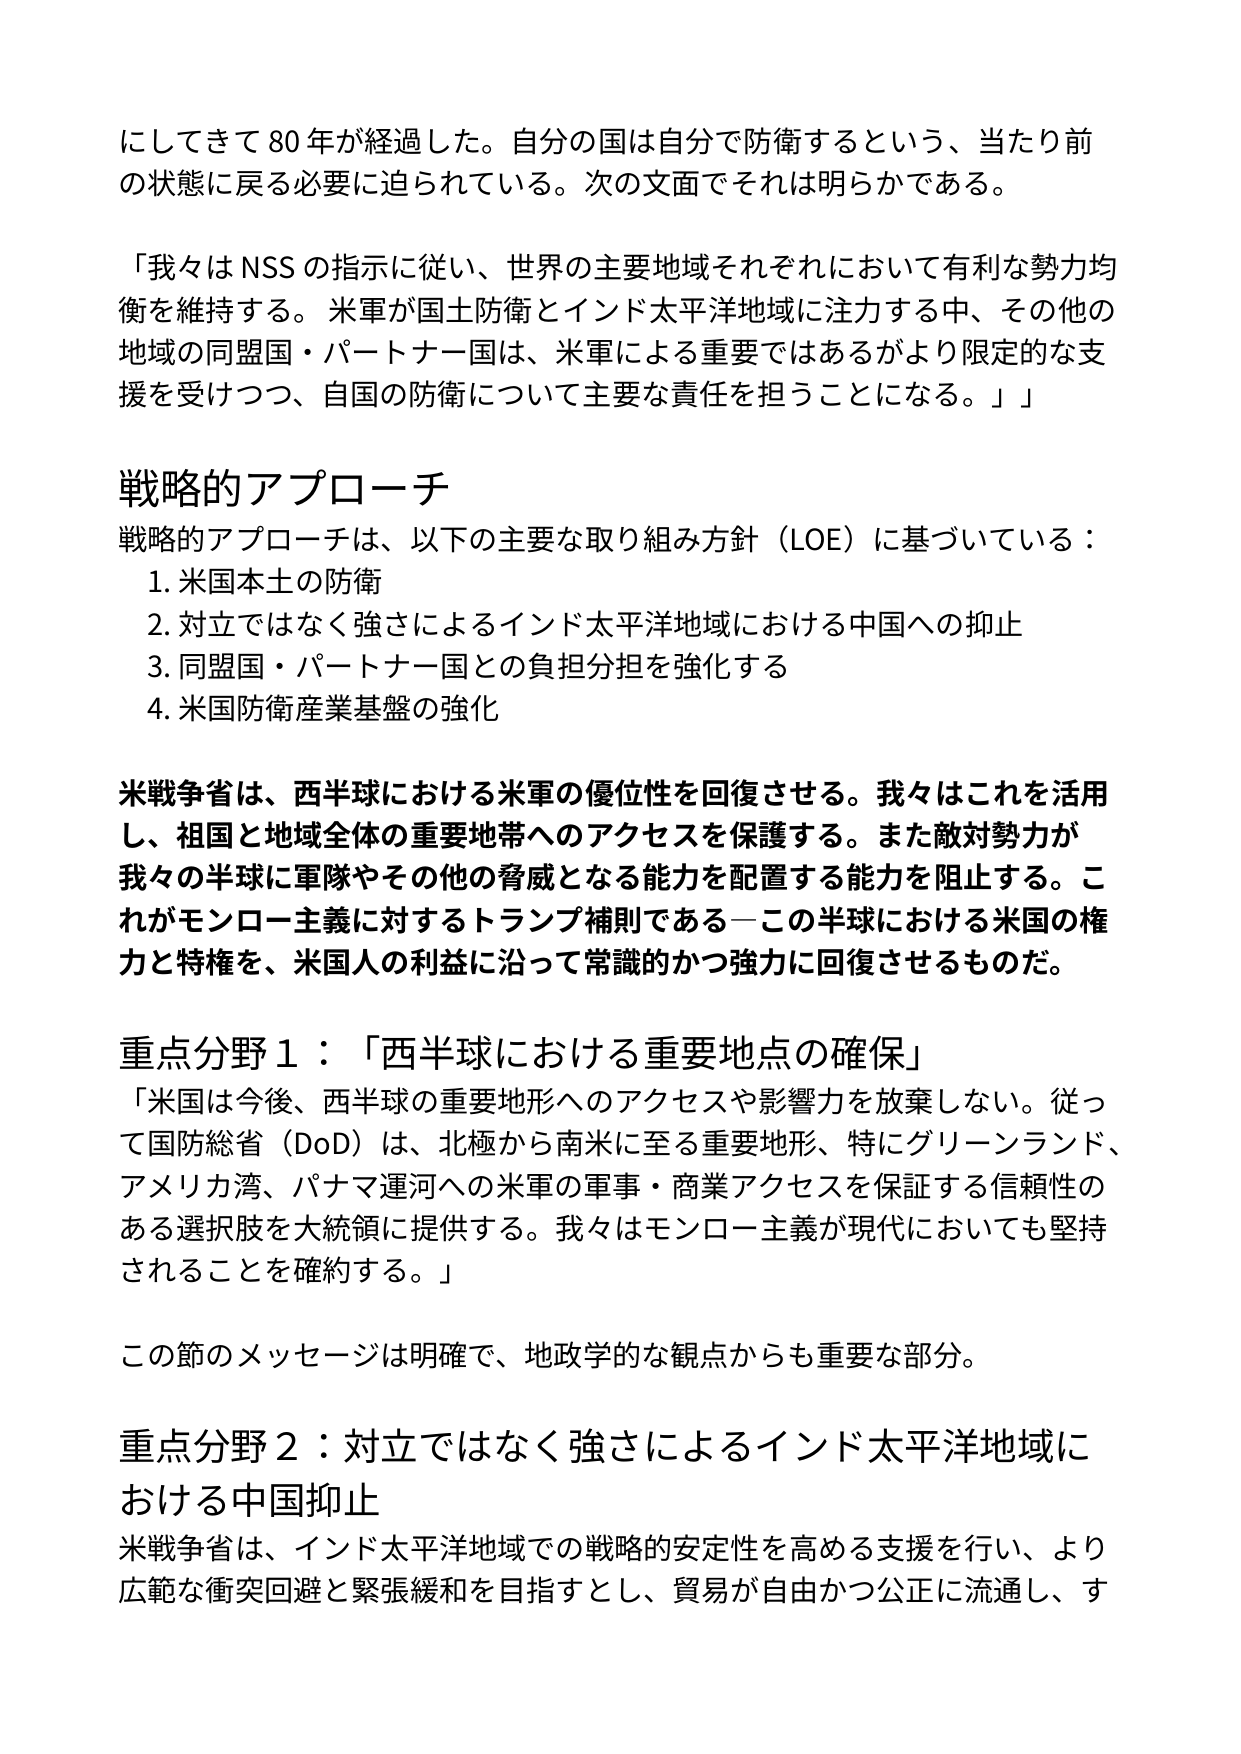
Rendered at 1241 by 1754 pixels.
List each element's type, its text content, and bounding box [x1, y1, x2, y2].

text 4. 米国防衛産業基盤の強化 [118, 686, 1122, 728]
text 「我々はNSSの指示に従い、世界の主要地域それぞれにおいて有利な勢力均衡を維持する。 米軍が国土防衛とインド太平洋地域に注力する中、その他の地域の同盟国・パートナー国は、米軍による重要ではあるがより限定的な支援を受けつつ、自国の防衛について主要な責任を担うことになる。」」 [118, 245, 1122, 414]
text にしてきて80年が経過した。自分の国は自分で防衛するという、当たり前の状態に戻る必要に迫られている。次の文面でそれは明らかである。 [118, 118, 1122, 203]
text この節のメッセージは明確で、地政学的な観点からも重要な部分。 [118, 1332, 1122, 1374]
text 2. 対立ではなく強さによるインド太平洋地域における中国への抑止 [118, 601, 1122, 644]
text 1. 米国本土の防衛 [118, 559, 1122, 601]
text 重点分野２：対立ではなく強さによるインド太平洋地域における中国抑止 [118, 1417, 1122, 1525]
text 重点分野１：「西半球における重要地点の確保」 [118, 1024, 1122, 1078]
text 3. 同盟国・パートナー国との負担分担を強化する [118, 644, 1122, 686]
text 戦略的アプローチは、以下の主要な取り組み方針（LOE）に基づいている： [118, 517, 1122, 559]
text 「米国は今後、西半球の重要地形へのアクセスや影響力を放棄しない。従って国防総省（DoD）は、北極から南米に至る重要地形、特にグリーンランド、アメリカ湾、パナマ運河への米軍の軍事・商業アクセスを保証する信頼性のある選択肢を大統領に提供する。我々はモンロー主義が現代においても堅持されることを確約する。」 [118, 1078, 1122, 1290]
text 米戦争省は、インド太平洋地域での戦略的安定性を高める支援を行い、より広範な衝突回避と緊張緩和を目指すとし、貿易が自由かつ公正に流通し、す [118, 1525, 1122, 1610]
text 米戦争省は、西半球における米軍の優位性を回復させる。我々はこれを活用し、祖国と地域全体の重要地帯へのアクセスを保護する。また敵対勢力が我々の半球に軍隊やその他の脅威となる能力を配置する能力を阻止する。これがモンロー主義に対するトランプ補則である―この半球における米国の権力と特権を、米国人の利益に沿って常識的かつ強力に回復させるものだ。 [118, 771, 1122, 982]
text 戦略的アプローチ [118, 456, 1122, 517]
